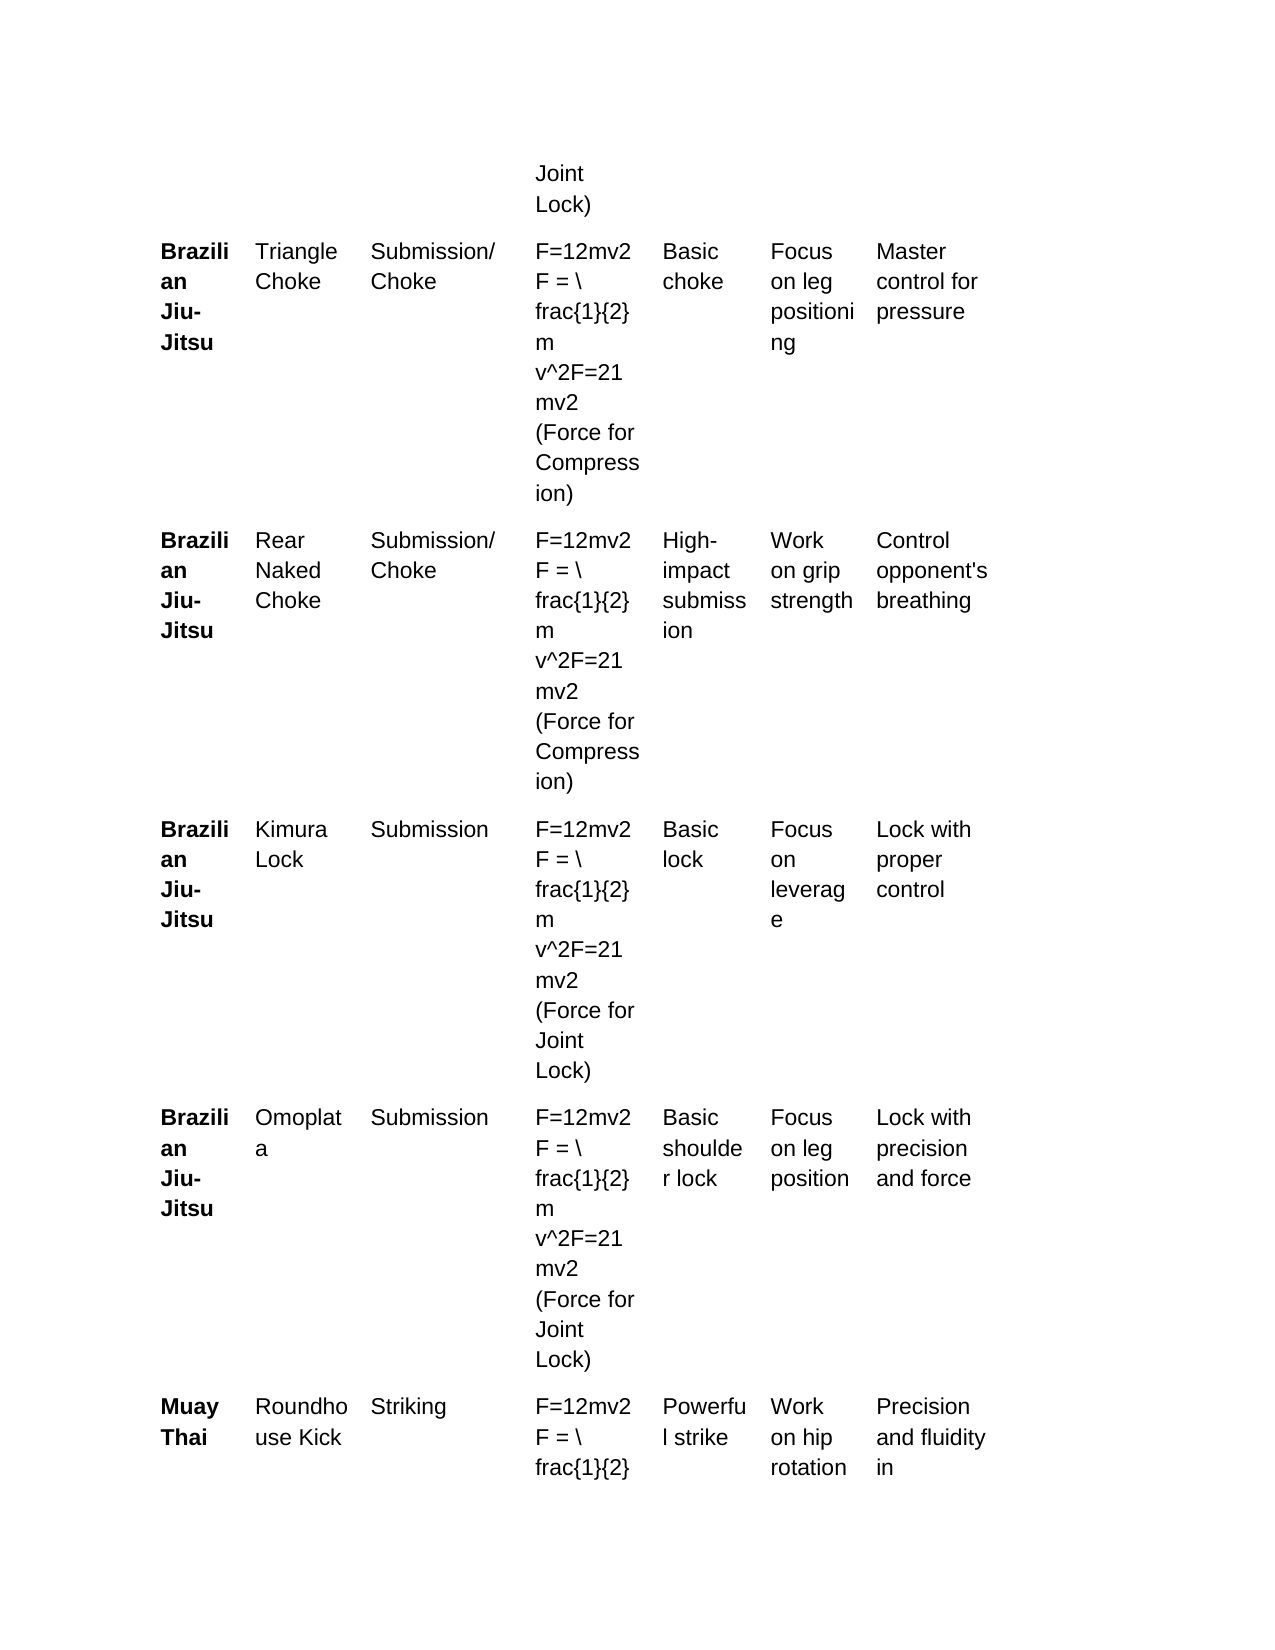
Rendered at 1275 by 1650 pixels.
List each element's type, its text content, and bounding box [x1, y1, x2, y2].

table_cell [760, 150, 866, 227]
table_cell Control opponent's breathing [866, 516, 999, 805]
table_cell [245, 150, 360, 227]
table_cell Brazilian Jiu-Jitsu [150, 228, 244, 516]
table_cell Muay Thai [150, 1383, 244, 1500]
table_cell Joint Lock) [525, 150, 652, 227]
table_cell [999, 1383, 1125, 1500]
table_cell Brazilian Jiu-Jitsu [150, 1094, 244, 1383]
table_cell Basic shoulder lock [652, 1094, 760, 1383]
table_cell [999, 516, 1125, 805]
table_cell F=12mv2F = \frac{1}{2} m v^2F=21​mv2 (Force for Compression) [525, 516, 652, 805]
table_cell [652, 150, 760, 227]
table_cell Omoplata [245, 1094, 360, 1383]
table_cell Roundhouse Kick [245, 1383, 360, 1500]
table_cell Rear Naked Choke [245, 516, 360, 805]
table_cell Basic lock [652, 805, 760, 1094]
table_cell F=12mv2F = \frac{1}{2} [525, 1383, 652, 1500]
table_cell Lock with precision and force [866, 1094, 999, 1383]
table_cell [150, 150, 244, 227]
table_cell Focus on leverage [760, 805, 866, 1094]
table_cell Brazilian Jiu-Jitsu [150, 516, 244, 805]
table_cell F=12mv2F = \frac{1}{2} m v^2F=21​mv2 (Force for Compression) [525, 228, 652, 516]
table_cell Kimura Lock [245, 805, 360, 1094]
table_cell F=12mv2F = \frac{1}{2} m v^2F=21​mv2 (Force for Joint Lock) [525, 1094, 652, 1383]
table_cell Basic choke [652, 228, 760, 516]
table_cell Brazilian Jiu-Jitsu [150, 805, 244, 1094]
table_cell [999, 150, 1125, 227]
table_cell Precision and fluidity in [866, 1383, 999, 1500]
table_cell Lock with proper control [866, 805, 999, 1094]
table_cell [360, 150, 525, 227]
table_cell Submission [360, 805, 525, 1094]
table_cell [999, 805, 1125, 1094]
table_cell [999, 1094, 1125, 1383]
table_cell F=12mv2F = \frac{1}{2} m v^2F=21​mv2 (Force for Joint Lock) [525, 805, 652, 1094]
table_cell Work on hip rotation [760, 1383, 866, 1500]
table_cell Striking [360, 1383, 525, 1500]
table_cell Work on grip strength [760, 516, 866, 805]
table_cell Triangle Choke [245, 228, 360, 516]
table_cell [999, 228, 1125, 516]
table_cell Submission/Choke [360, 516, 525, 805]
table_cell Submission [360, 1094, 525, 1383]
table_cell Master control for pressure [866, 228, 999, 516]
table_cell [866, 150, 999, 227]
table_cell Powerful strike [652, 1383, 760, 1500]
table_cell Submission/Choke [360, 228, 525, 516]
table_cell Focus on leg positioning [760, 228, 866, 516]
table_cell Focus on leg position [760, 1094, 866, 1383]
table_cell High-impact submission [652, 516, 760, 805]
